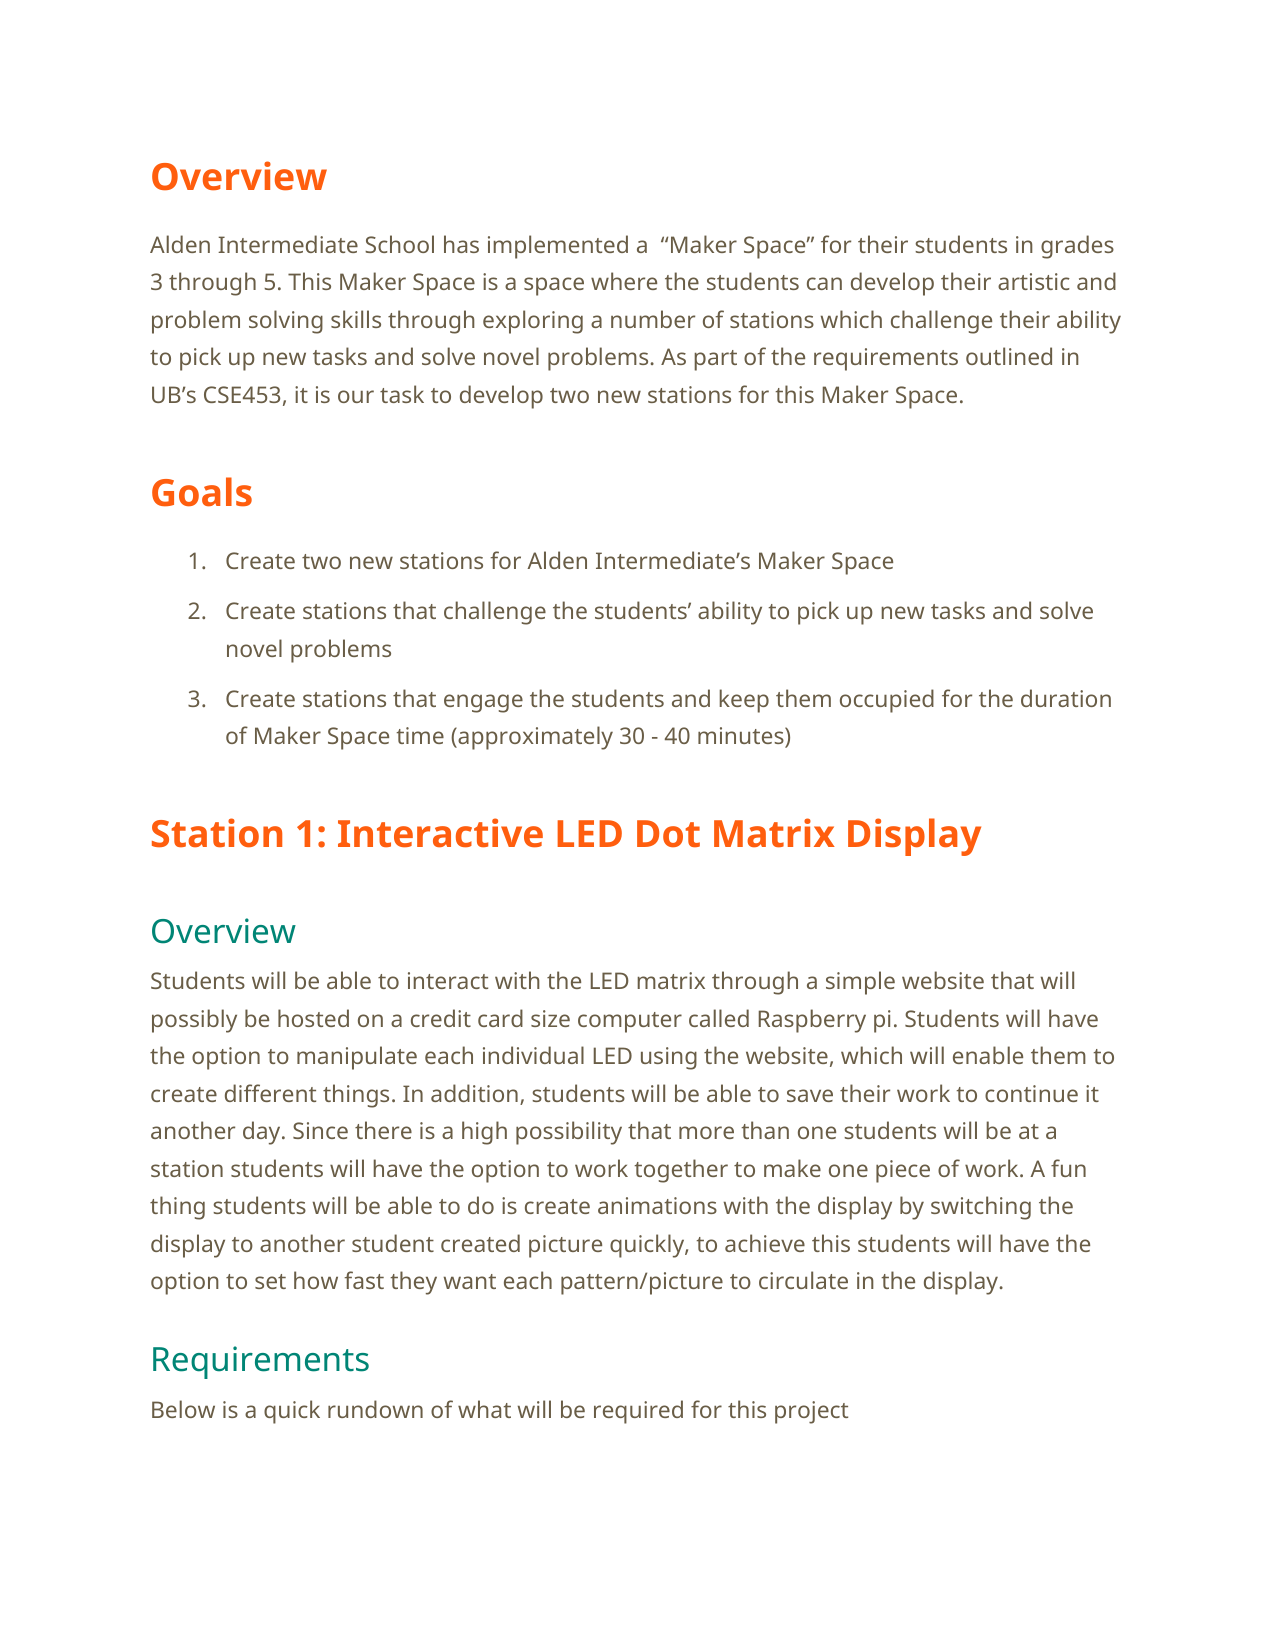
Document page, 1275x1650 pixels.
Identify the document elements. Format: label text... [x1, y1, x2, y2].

text Below is a quick rundown of what will be required for this project [150, 1394, 1125, 1425]
subtitle Overview [150, 150, 1125, 201]
subtitle Overview [150, 907, 1125, 953]
subtitle Station 1: Interactive LED Dot Matrix Display [150, 808, 1125, 859]
list Create stations that engage the students and keep them occupied for the duration of Maker Space time (approximately 30 - 40 minutes) [187, 683, 1125, 751]
list Create stations that challenge the students’ ability to pick up new tasks and solve novel problems [187, 595, 1125, 664]
list Create two new stations for Alden Intermediate’s Maker Space [187, 545, 1125, 576]
subtitle Requirements [150, 1336, 1125, 1382]
text Students will be able to interact with the LED matrix through a simple website that will possibly be hosted on a credit card size computer called Raspberry pi. Students will have the option to manipulate each individual LED using the website, which will enable them to create different things. In addition, students will be able to save their work to continue it another day. Since there is a high possibility that more than one students will be at a station students will have the option to work together to make one piece of work. A fun thing students will be able to do is create animations with the display by switching the display to another student created picture quickly, to achieve this students will have the option to set how fast they want each pattern/picture to circulate in the display. [150, 965, 1125, 1297]
text Alden Intermediate School has implemented a “Maker Space” for their students in grades 3 through 5. This Maker Space is a space where the students can develop their artistic and problem solving skills through exploring a number of stations which challenge their ability to pick up new tasks and solve novel problems. As part of the requirements outlined in UB’s CSE453, it is our task to develop two new stations for this Maker Space. [150, 229, 1125, 410]
subtitle Goals [150, 466, 1125, 517]
